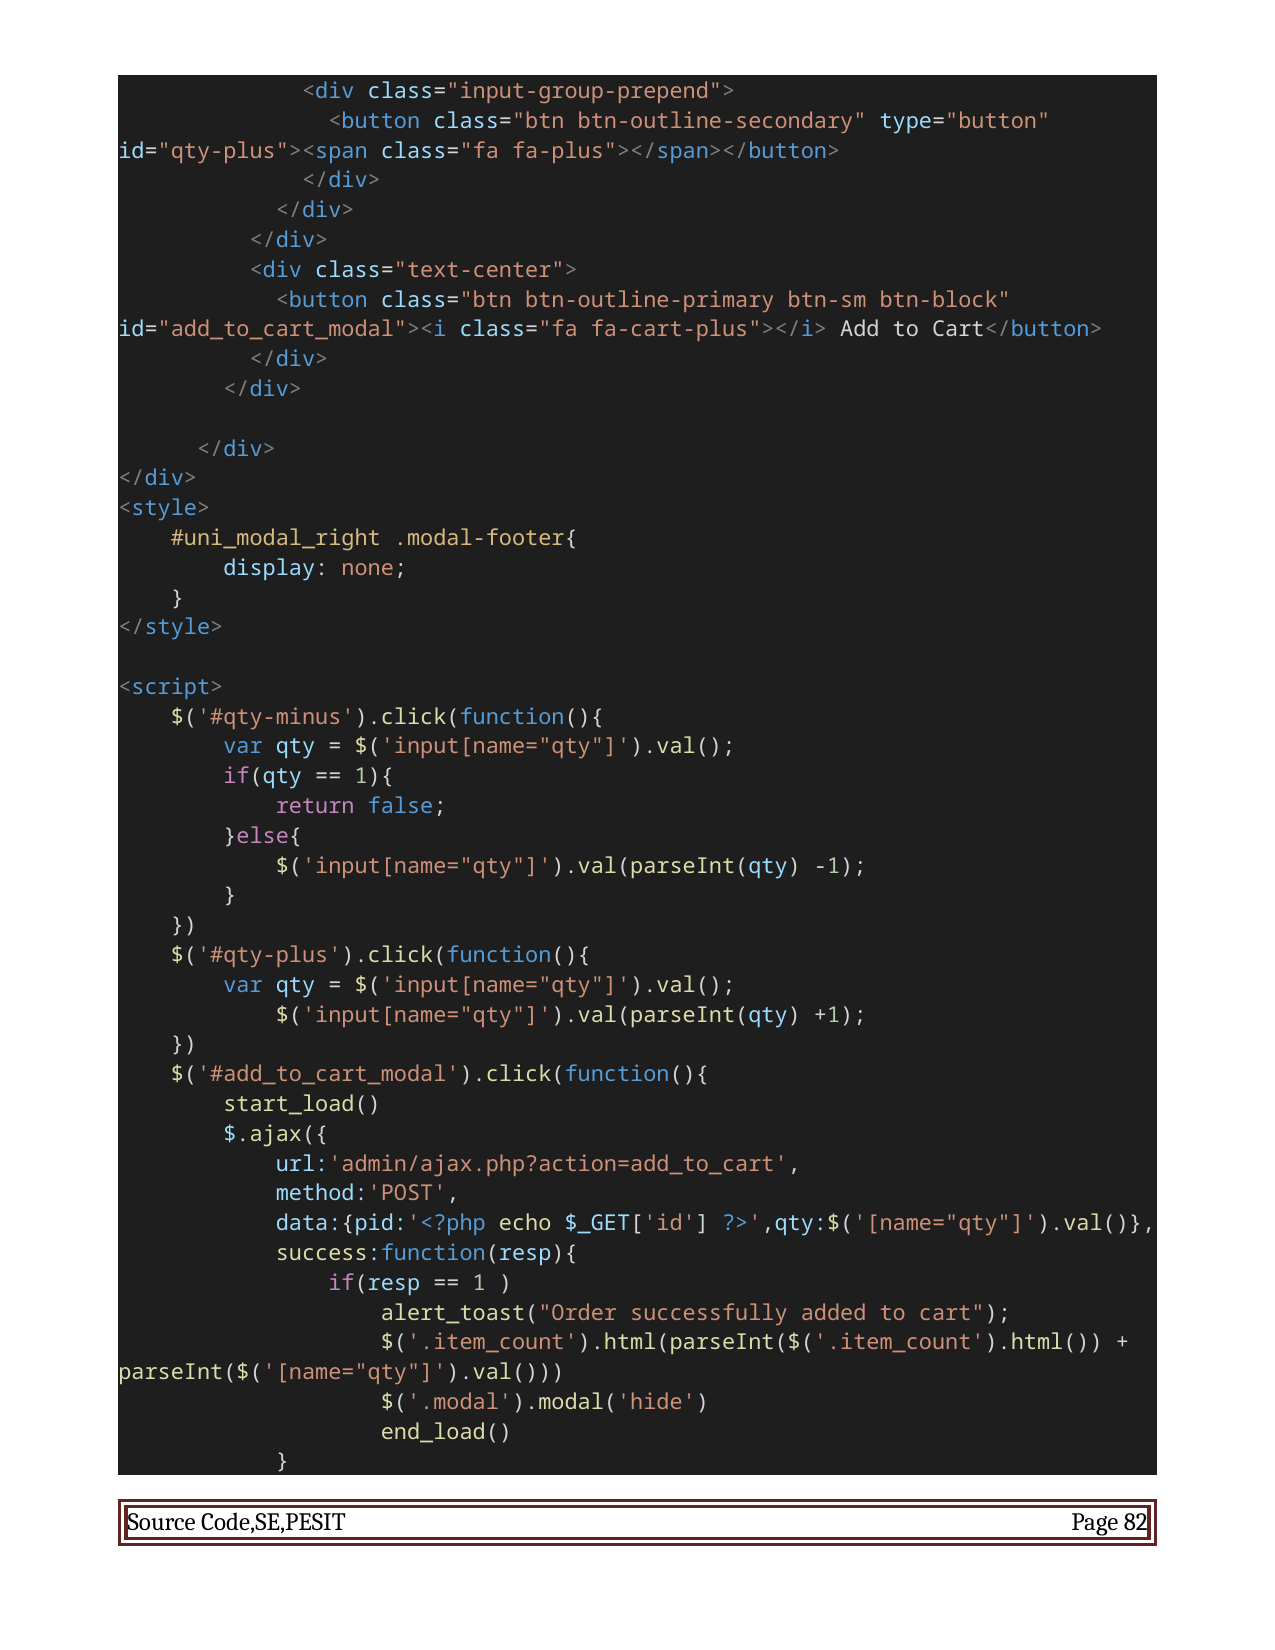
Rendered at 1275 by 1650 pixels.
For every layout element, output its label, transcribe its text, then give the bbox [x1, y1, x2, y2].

text end_load() [118, 1416, 1157, 1445]
text var qty = $('input[name="qty"]').val(); [118, 969, 1157, 998]
text }) [118, 1028, 1157, 1058]
text } [118, 879, 1157, 909]
text </style> [118, 611, 1157, 641]
text <div class="input-group-prepend"> [118, 75, 1157, 105]
text </div> [118, 462, 1157, 492]
text <style> [118, 492, 1157, 522]
text $('.modal').modal('hide') [118, 1386, 1157, 1416]
text </div> [118, 343, 1157, 373]
text display: none; [118, 552, 1157, 581]
text $('input[name="qty"]').val(parseInt(qty) +1); [118, 998, 1157, 1028]
text #uni_modal_right .modal-footer{ [118, 522, 1157, 552]
text } [118, 1445, 1157, 1475]
text $.ajax({ [118, 1118, 1157, 1147]
text } [118, 581, 1157, 611]
text $('#qty-plus').click(function(){ [118, 939, 1157, 969]
text }else{ [118, 820, 1157, 849]
text <div class="text-center"> [118, 254, 1157, 283]
text </div> [118, 432, 1157, 462]
text return false; [118, 790, 1157, 820]
text $('#qty-minus').click(function(){ [118, 701, 1157, 730]
text $('#add_to_cart_modal').click(function(){ [118, 1058, 1157, 1088]
text if(qty == 1){ [118, 760, 1157, 790]
text var qty = $('input[name="qty"]').val(); [118, 730, 1157, 760]
text </div> [118, 164, 1157, 194]
text $('input[name="qty"]').val(parseInt(qty) -1); [118, 849, 1157, 879]
text <button class="btn btn-outline-secondary" type="button" id="qty-plus"><span class="fa fa-plus"></span></button> [118, 105, 1157, 164]
text alert_toast("Order successfully added to cart"); [118, 1296, 1157, 1326]
text start_load() [118, 1088, 1157, 1118]
text }) [118, 909, 1157, 939]
text url:'admin/ajax.php?action=add_to_cart', [118, 1147, 1157, 1177]
text </div> [118, 194, 1157, 224]
text $('.item_count').html(parseInt($('.item_count').html()) + parseInt($('[name="qty"]').val())) [118, 1326, 1157, 1386]
text method:'POST', [118, 1177, 1157, 1207]
text <button class="btn btn-outline-primary btn-sm btn-block" id="add_to_cart_modal"><i class="fa fa-cart-plus"></i> Add to Cart</button> [118, 283, 1157, 343]
text success:function(resp){ [118, 1237, 1157, 1267]
text </div> [118, 373, 1157, 403]
text data:{pid:'<?php echo $_GET['id'] ?>',qty:$('[name="qty"]').val()}, [118, 1207, 1157, 1237]
text if(resp == 1 ) [118, 1267, 1157, 1296]
text <script> [118, 671, 1157, 701]
text </div> [118, 224, 1157, 254]
